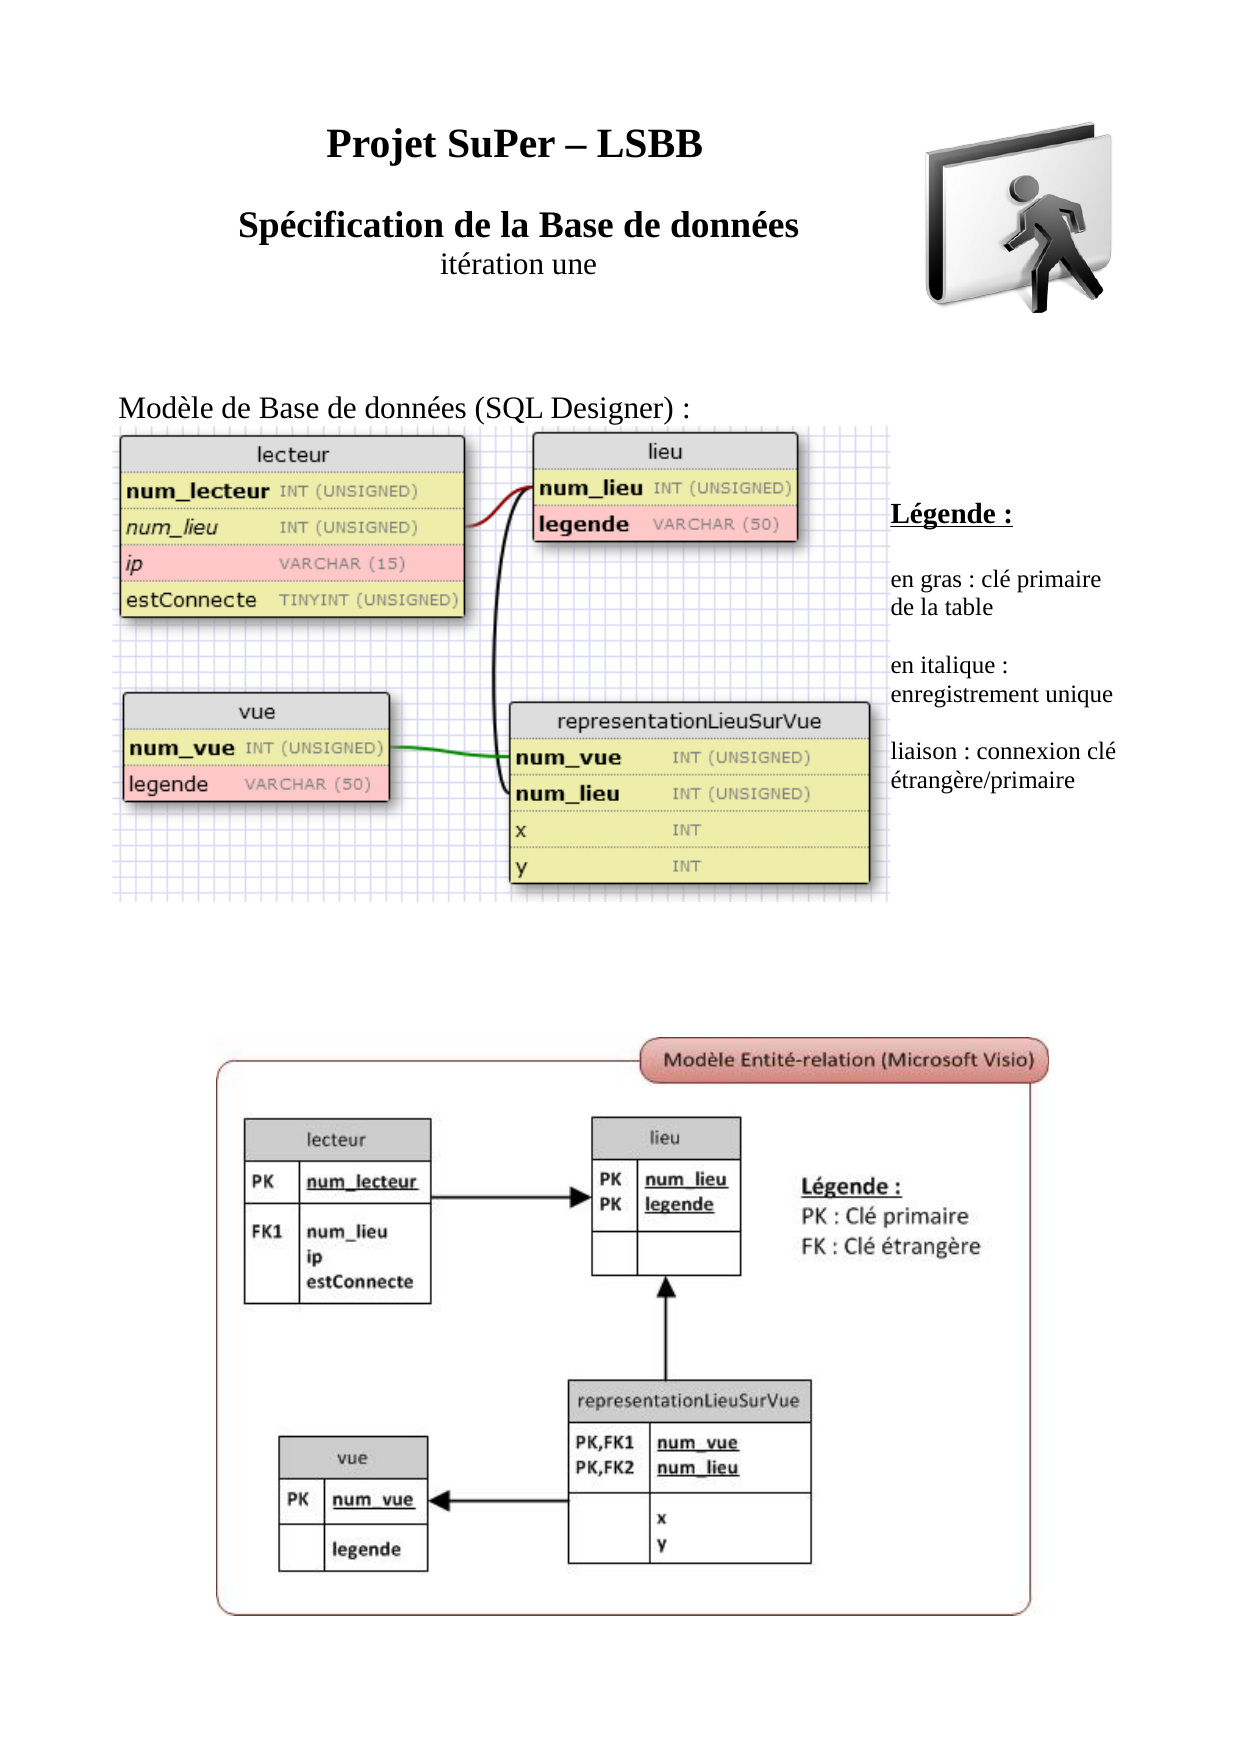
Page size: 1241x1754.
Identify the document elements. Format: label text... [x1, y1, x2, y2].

picture [216, 1037, 1049, 1616]
text liaison : connexion clé étrangère/primaire [891, 736, 1121, 794]
text itération une [118, 245, 918, 281]
text Spécification de la Base de données [118, 202, 918, 245]
text en gras : clé primaire de la table [891, 564, 1121, 621]
picture [918, 118, 1123, 321]
text Projet SuPer – LSBB [118, 118, 918, 166]
text en italique : enregistrement unique [891, 650, 1121, 707]
text Légende : [891, 497, 1121, 530]
text Modèle de Base de données (SQL Designer) : [118, 389, 1122, 425]
